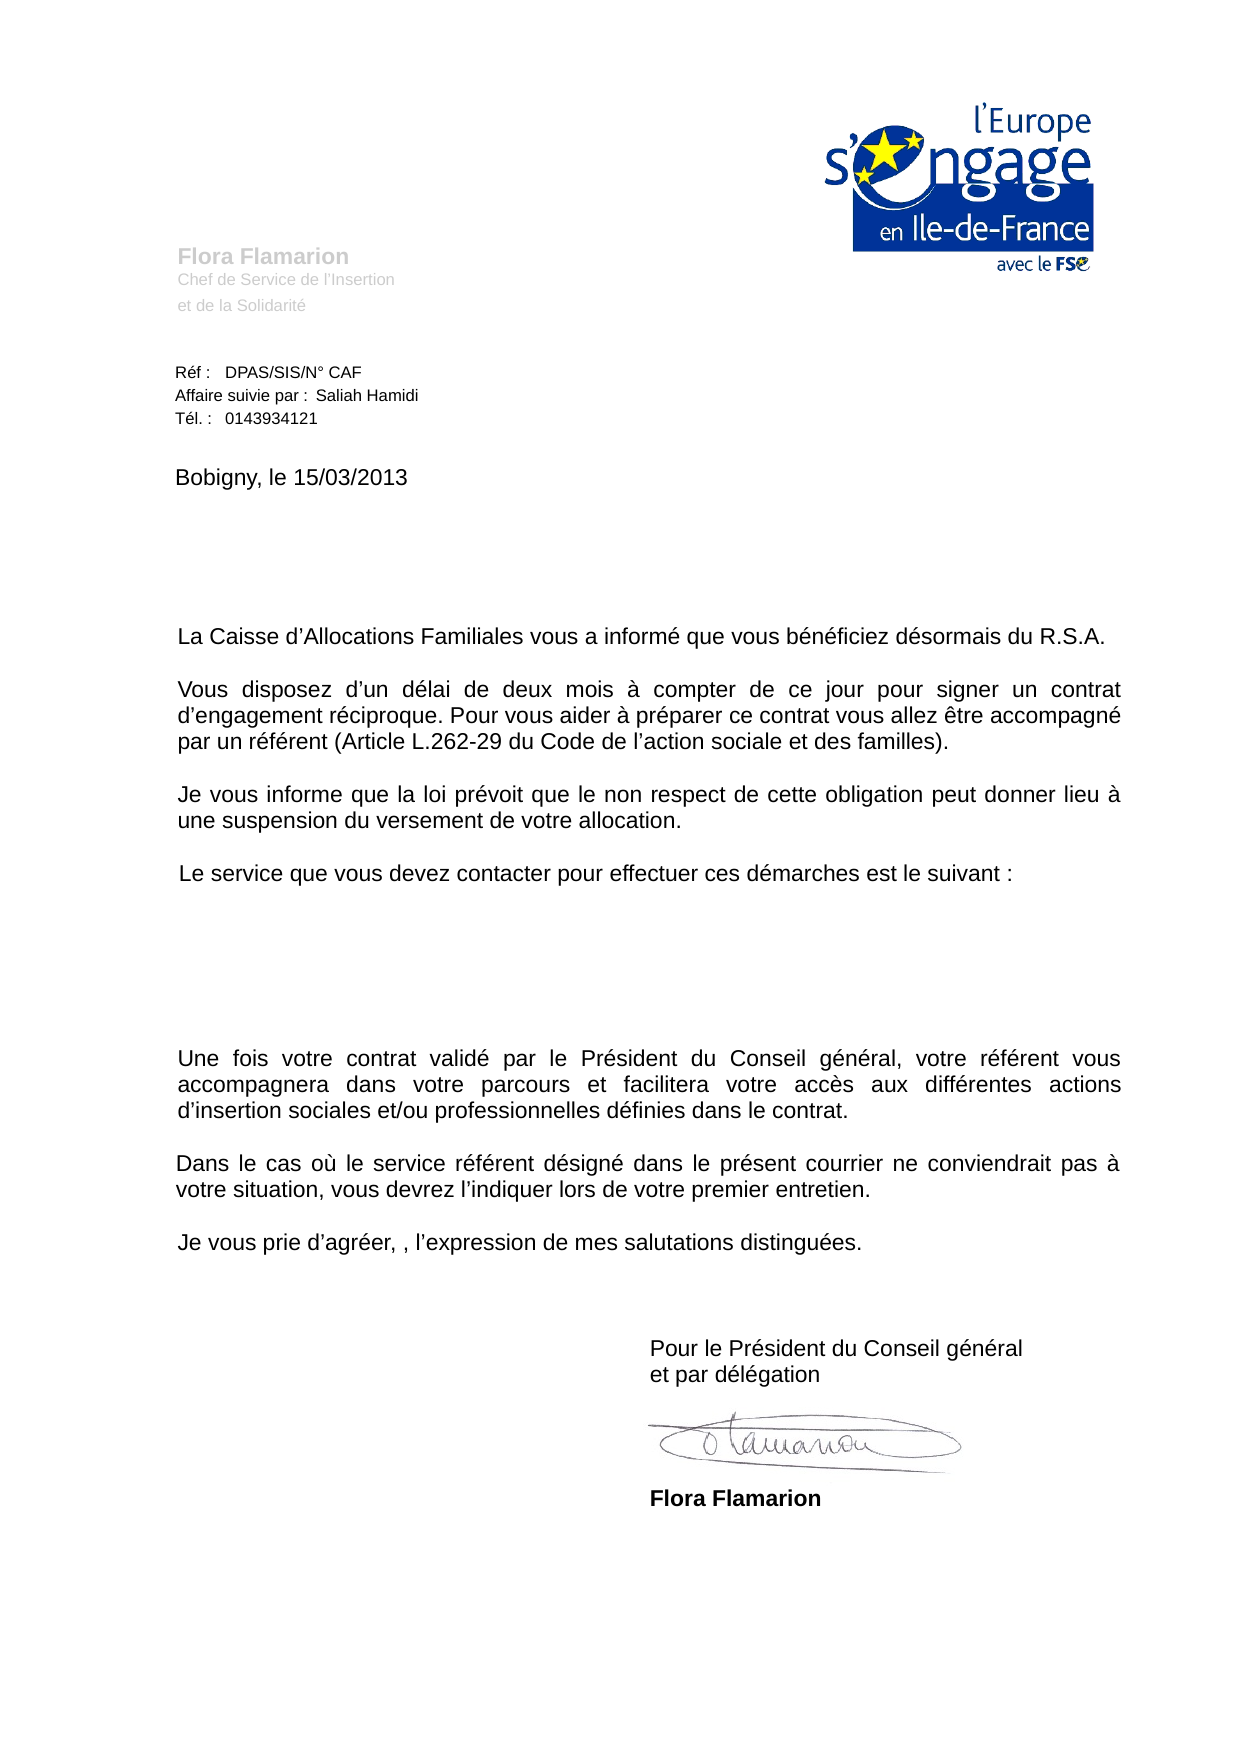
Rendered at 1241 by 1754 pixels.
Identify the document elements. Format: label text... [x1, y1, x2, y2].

table_cell [175, 429, 620, 452]
picture [643, 1392, 965, 1486]
picture [809, 70, 1121, 287]
text et par délégation [649, 1361, 1122, 1387]
table_header [650, 343, 1123, 452]
text Vous disposez d’un délai de deux mois à compter de ce jour pour signer un contrat d’engagement réciproque. Pour vous aider à préparer ce contrat vous allez être accompagné par un référent (Article L.262-29 du Code de l’action sociale et des familles). [177, 676, 1122, 755]
table_cell Réf : [175, 360, 220, 383]
text Une fois votre contrat validé par le Président du Conseil général, votre référent vous accompagnera dans votre parcours et facilitera votre accès aux différentes actions d’insertion sociales et/ou professionnelles définies dans le contrat. [177, 1044, 1122, 1124]
table_header [620, 343, 650, 452]
table_cell Tél. : [175, 406, 220, 429]
text Je vous informe que la loi prévoit que le non respect de cette obligation peut donner lieu à une suspension du versement de votre allocation. [177, 781, 1122, 834]
table_cell [175, 452, 1123, 464]
table_cell 0143934121 [220, 406, 620, 429]
text Je vous prie d’agréer, , l’expression de mes salutations distinguées. [177, 1229, 1122, 1255]
text Pour le Président du Conseil général [649, 1334, 1122, 1361]
text Flora Flamarion [649, 1387, 1122, 1511]
table_cell Saliah Hamidi [316, 383, 620, 406]
text Dans le cas où le service référent désigné dans le présent courrier ne conviendrait pas à votre situation, vous devrez l’indiquer lors de votre premier entretien. [176, 1150, 1122, 1203]
text Le service que vous devez contacter pour effectuer ces démarches est le suivant : [179, 860, 1122, 886]
table_cell Bobigny, le 15/03/2013 [175, 464, 1123, 491]
table_cell Affaire suivie par : [175, 383, 316, 406]
text La Caisse d’Allocations Familiales vous a informé que vous bénéficiez désormais du R.S.A. [177, 623, 1122, 649]
table_header [175, 343, 620, 360]
table_cell DPAS/SIS/N° CAF [220, 360, 620, 383]
